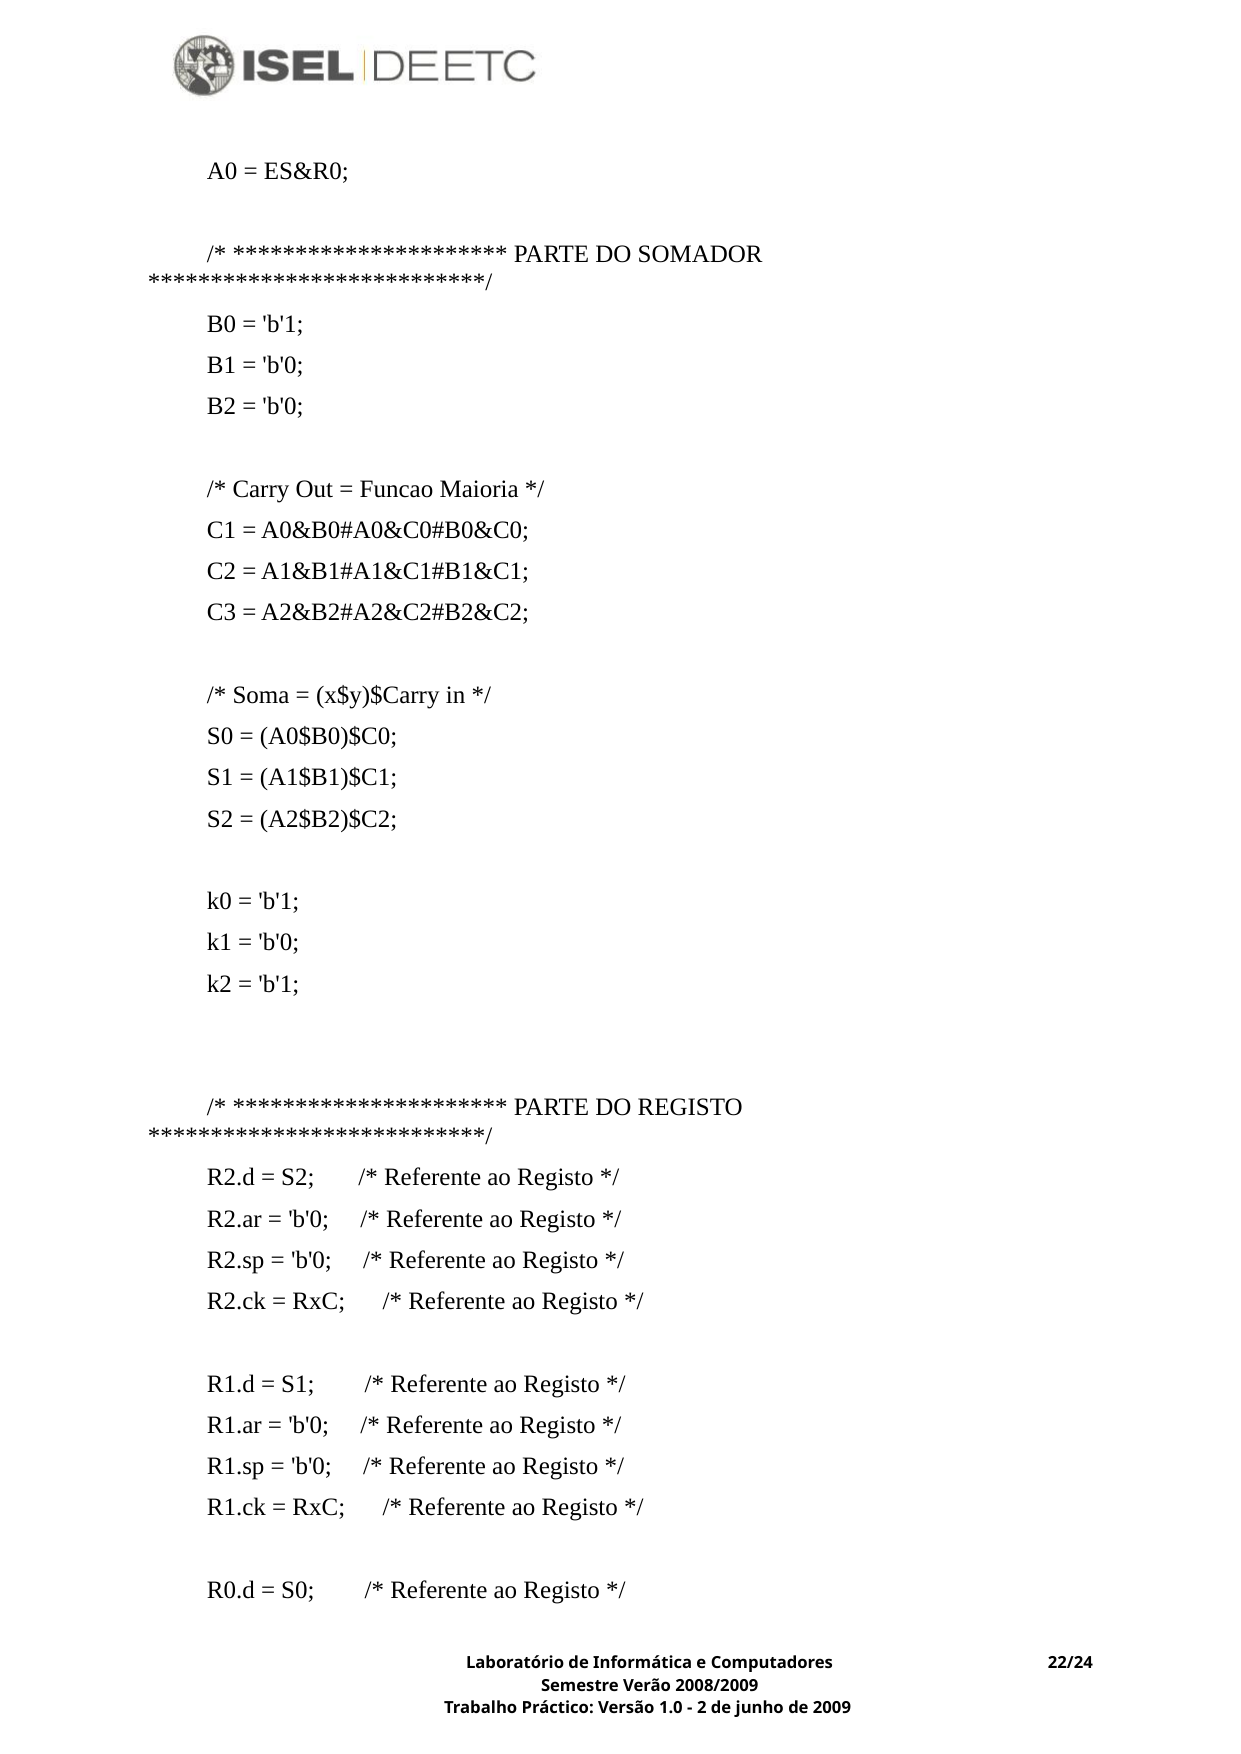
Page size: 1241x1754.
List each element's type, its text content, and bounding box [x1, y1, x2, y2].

picture [164, 20, 566, 121]
text S1 = (A1$B1)$C1; [148, 762, 1093, 791]
text R2.ar = 'b'0; /* Referente ao Registo */ [148, 1204, 1093, 1232]
text R1.d = S1; /* Referente ao Registo */ [148, 1369, 1093, 1397]
text R0.d = S0; /* Referente ao Registo */ [148, 1575, 1093, 1604]
text C3 = A2&B2#A2&C2#B2&C2; [148, 597, 1093, 626]
text /* Soma = (x$y)$Carry in */ [148, 680, 1093, 709]
text C2 = A1&B1#A1&C1#B1&C1; [148, 556, 1093, 585]
text /* ********************** PARTE DO SOMADOR ***************************/ [148, 239, 1093, 296]
text k0 = 'b'1; [148, 886, 1093, 915]
text R1.ck = RxC; /* Referente ao Registo */ [148, 1492, 1093, 1521]
text A0 = ES&R0; [148, 156, 1093, 185]
text R2.d = S2; /* Referente ao Registo */ [148, 1162, 1093, 1191]
text C1 = A0&B0#A0&C0#B0&C0; [148, 515, 1093, 544]
text R2.ck = RxC; /* Referente ao Registo */ [148, 1286, 1093, 1315]
text k1 = 'b'0; [148, 927, 1093, 956]
text S2 = (A2$B2)$C2; [148, 804, 1093, 832]
text k2 = 'b'1; [148, 969, 1093, 997]
text R2.sp = 'b'0; /* Referente ao Registo */ [148, 1245, 1093, 1274]
text B2 = 'b'0; [148, 391, 1093, 420]
text B1 = 'b'0; [148, 350, 1093, 379]
text R1.ar = 'b'0; /* Referente ao Registo */ [148, 1410, 1093, 1439]
text /* ********************** PARTE DO REGISTO ***************************/ [148, 1092, 1093, 1150]
text S0 = (A0$B0)$C0; [148, 721, 1093, 750]
text /* Carry Out = Funcao Maioria */ [148, 474, 1093, 502]
text R1.sp = 'b'0; /* Referente ao Registo */ [148, 1451, 1093, 1480]
text B0 = 'b'1; [148, 309, 1093, 337]
